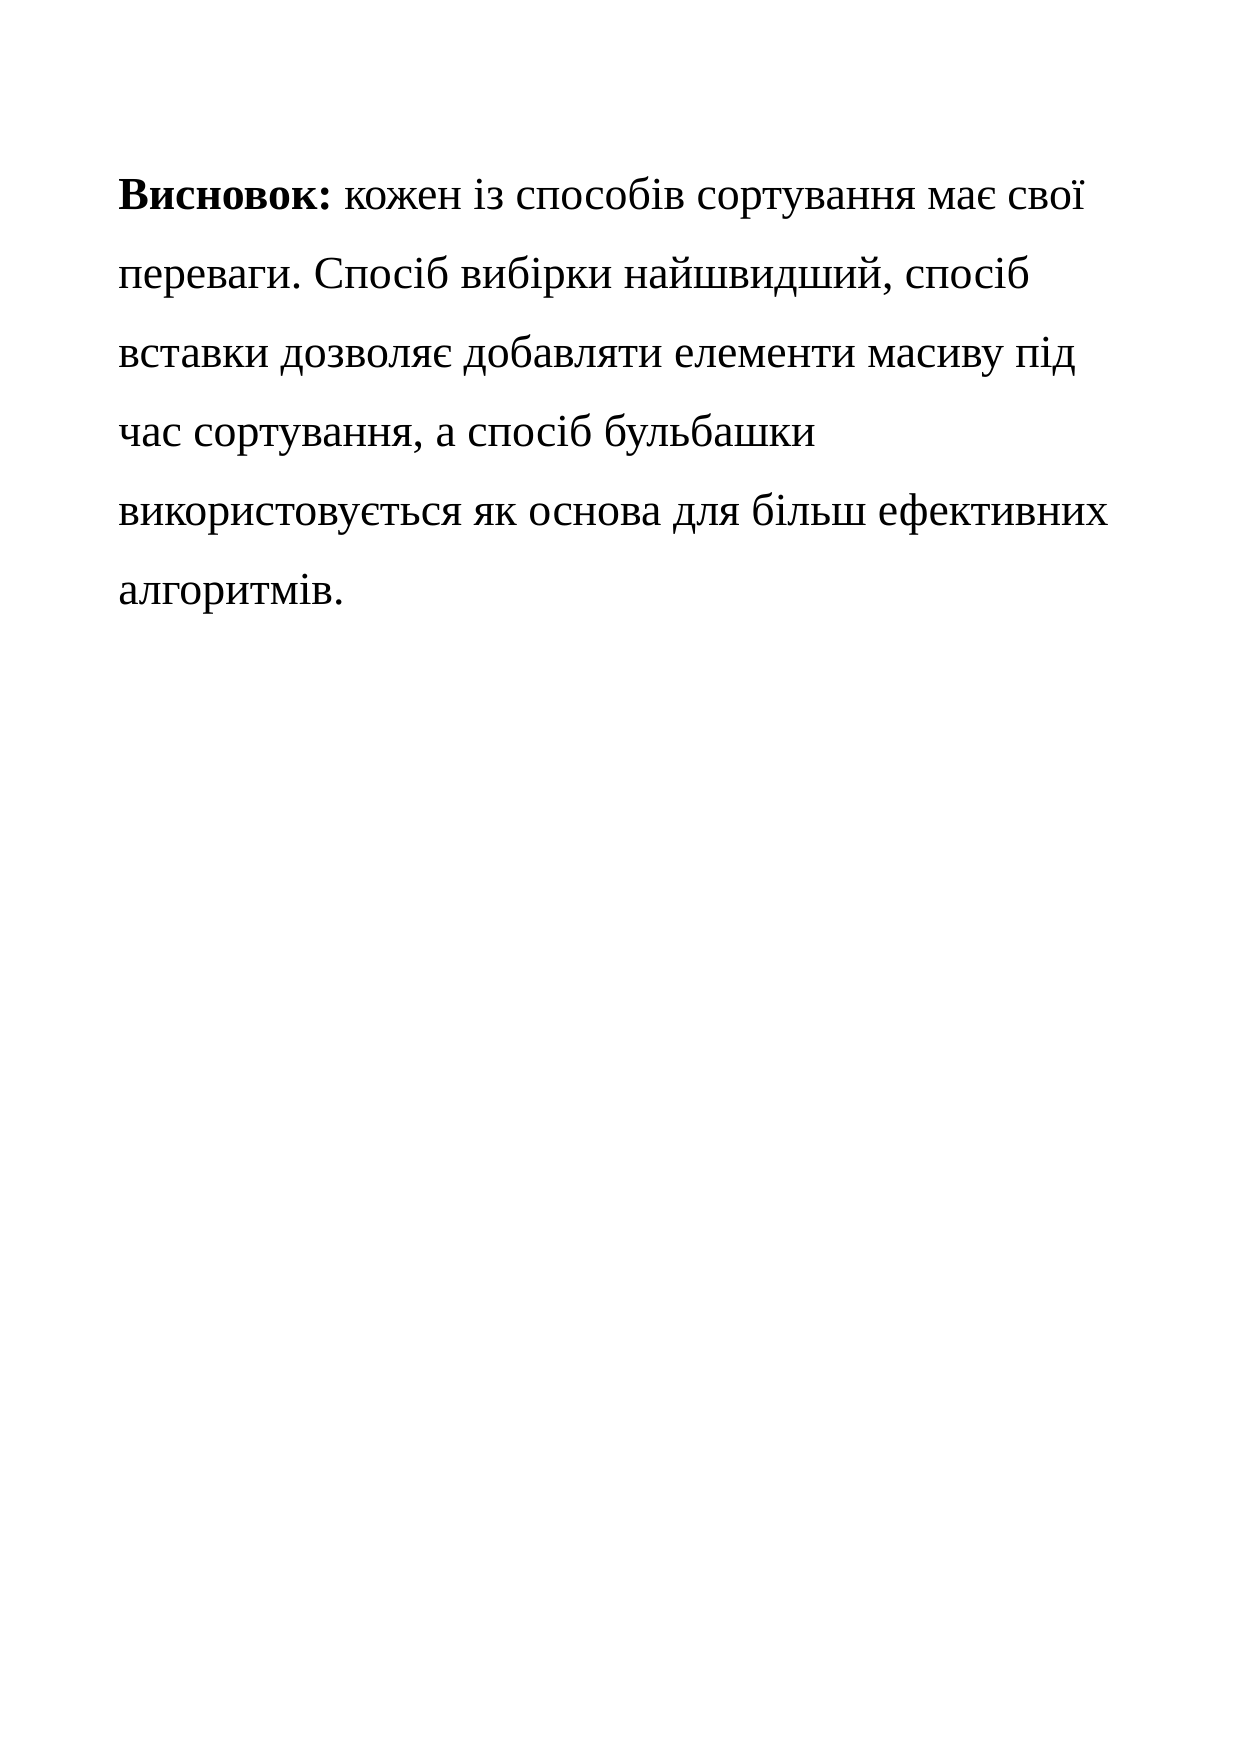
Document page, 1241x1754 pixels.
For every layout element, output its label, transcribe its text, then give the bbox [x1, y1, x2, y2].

text Висновок: кожен із способів сортування має свої переваги. Спосіб вибірки найшвидший, спосіб вставки дозволяє добавляти елементи масиву під час сортування, а спосіб бульбашки використовується як основа для більш ефективних алгоритмів. [118, 167, 1122, 615]
